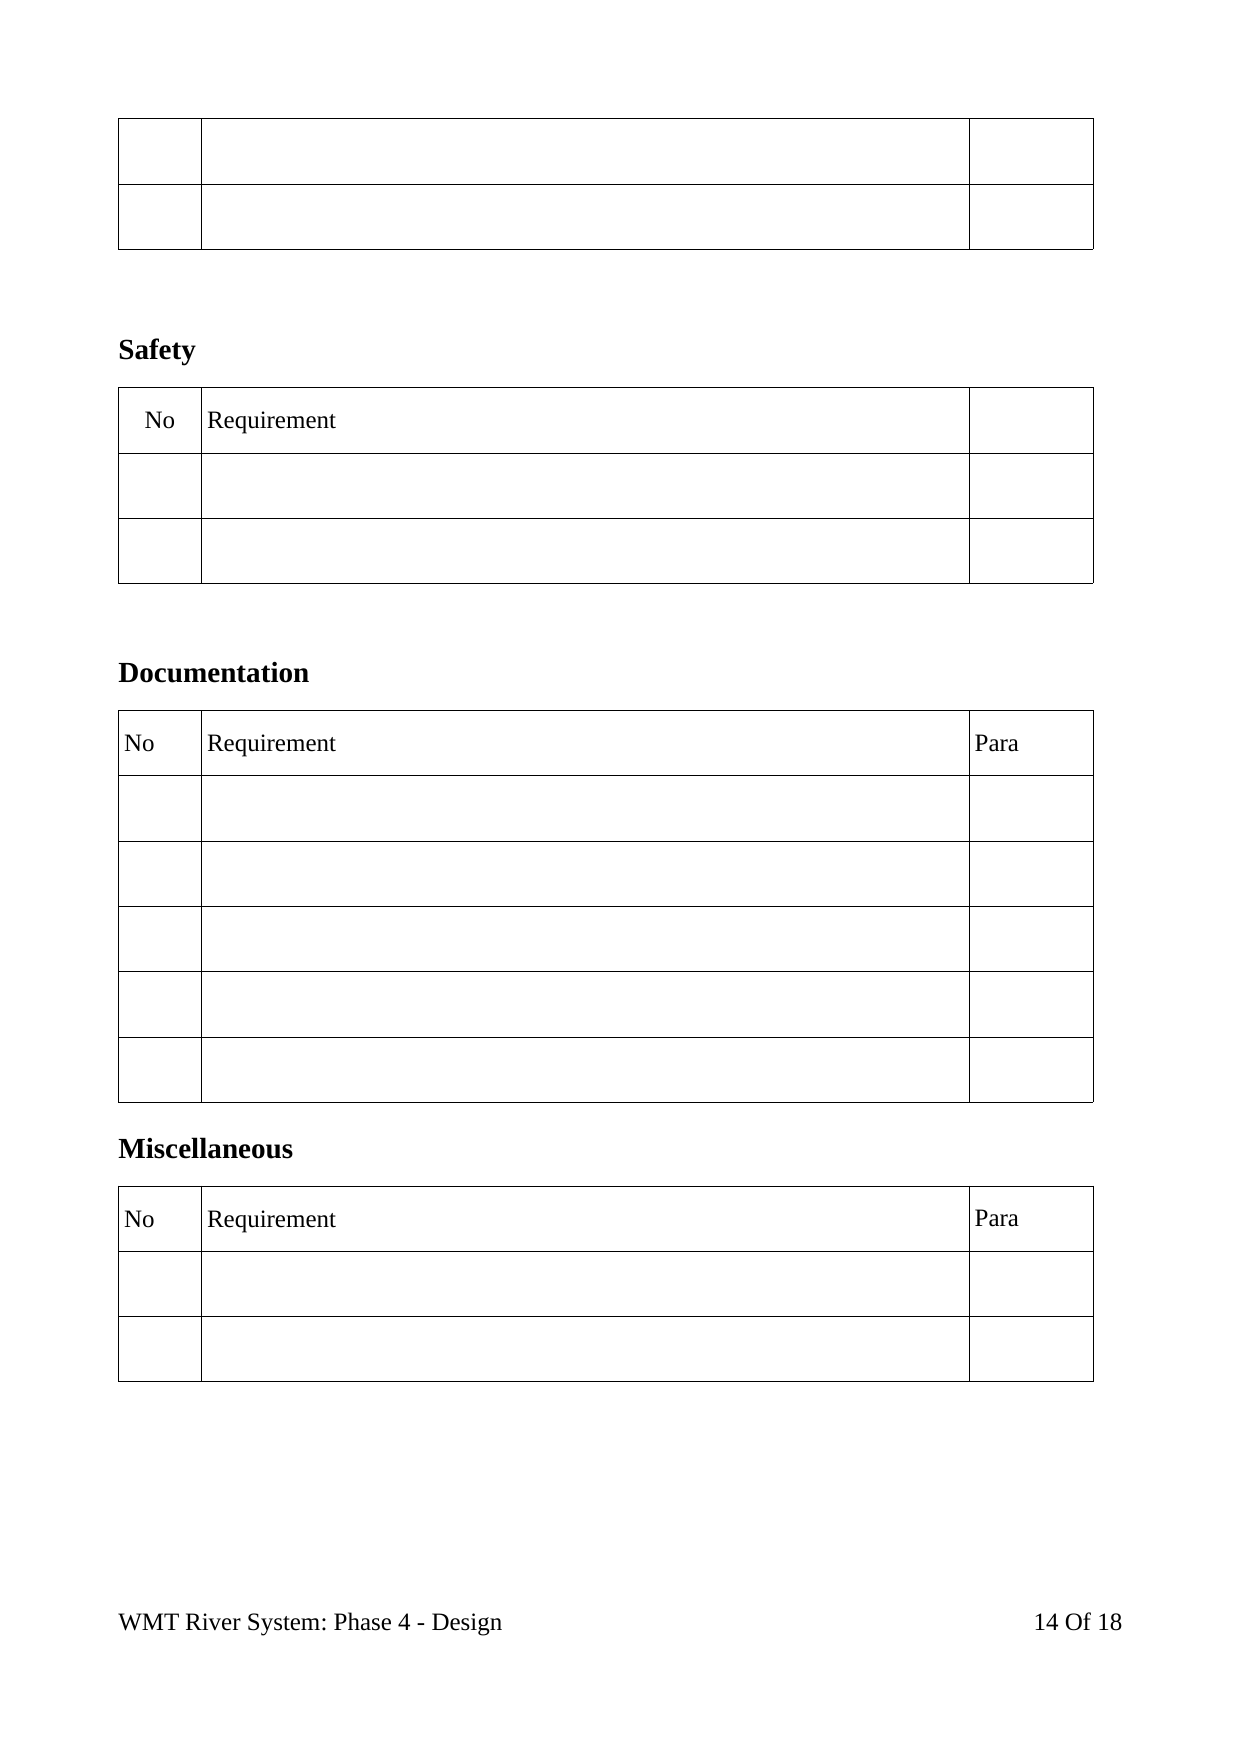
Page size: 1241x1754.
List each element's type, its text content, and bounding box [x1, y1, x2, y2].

table_cell [970, 185, 1093, 249]
table_cell [119, 907, 201, 971]
table_header Para [970, 1187, 1093, 1251]
table_header No [119, 711, 201, 775]
table_header No [119, 388, 201, 452]
table_cell [202, 1252, 969, 1316]
table_cell [970, 1252, 1093, 1316]
table_cell [119, 842, 201, 906]
table_cell [202, 842, 969, 906]
table_cell [119, 519, 201, 583]
subtitle Documentation [118, 655, 1122, 689]
table_cell [202, 776, 969, 841]
table_cell [202, 1317, 969, 1381]
table_cell [970, 119, 1093, 183]
table_header Requirement [202, 388, 969, 452]
table_header Para [970, 711, 1093, 775]
table_cell [119, 1252, 201, 1316]
subtitle Safety [118, 332, 1122, 366]
table_cell [970, 1317, 1093, 1381]
table_header Requirement [202, 1187, 969, 1251]
table_cell [202, 519, 969, 583]
table_cell [119, 119, 201, 183]
table_cell [970, 972, 1093, 1037]
table_cell [119, 972, 201, 1037]
table_cell [202, 454, 969, 518]
table_header [970, 388, 1093, 452]
table_cell [970, 454, 1093, 518]
table_cell [119, 776, 201, 841]
table_cell [970, 842, 1093, 906]
table_cell [202, 972, 969, 1037]
table_header No [119, 1187, 201, 1251]
table_cell [119, 454, 201, 518]
table_cell [202, 185, 969, 249]
table_cell [970, 907, 1093, 971]
table_cell [970, 1038, 1093, 1102]
table_cell [970, 776, 1093, 841]
table_cell [119, 185, 201, 249]
table_cell [202, 907, 969, 971]
subtitle Miscellaneous [118, 1131, 1122, 1164]
table_cell [202, 1038, 969, 1102]
table_cell [970, 519, 1093, 583]
table_header Requirement [202, 711, 969, 775]
table_cell [202, 119, 969, 183]
table_cell [119, 1038, 201, 1102]
table_cell [119, 1317, 201, 1381]
